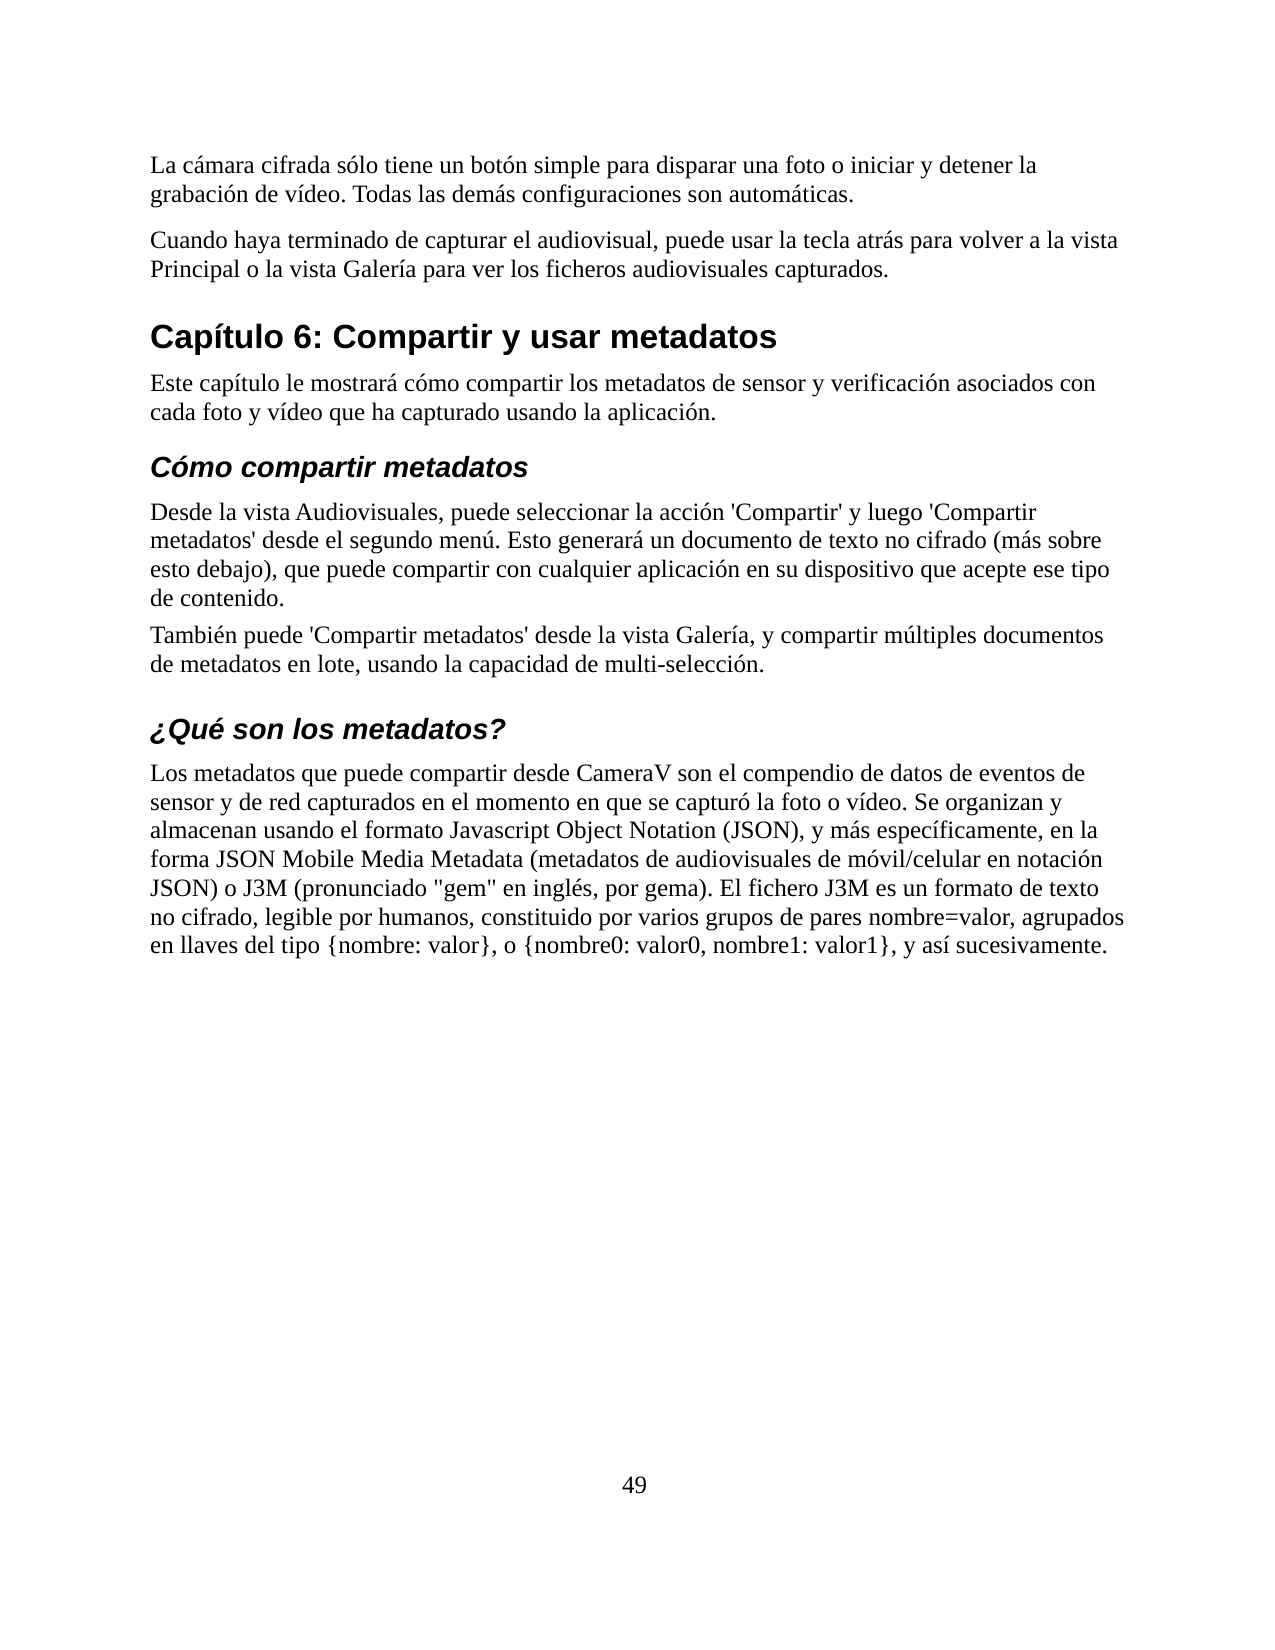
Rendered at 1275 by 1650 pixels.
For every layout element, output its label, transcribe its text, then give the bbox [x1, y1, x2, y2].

text Desde la vista Audiovisuales, puede seleccionar la acción 'Compartir' y luego 'Compartir metadatos' desde el segundo menú. Esto generará un documento de texto no cifrado (más sobre esto debajo), que puede compartir con cualquier aplicación en su dispositivo que acepte ese tipo de contenido. [150, 497, 1125, 612]
text Este capítulo le mostrará cómo compartir los metadatos de sensor y verificación asociados con cada foto y vídeo que ha capturado usando la aplicación. [150, 368, 1125, 426]
subtitle Cómo compartir metadatos [150, 451, 1125, 484]
text Cuando haya terminado de capturar el audiovisual, puede usar la tecla atrás para volver a la vista Principal o la vista Galería para ver los ficheros audiovisuales capturados. [150, 225, 1125, 283]
text También puede 'Compartir metadatos' desde la vista Galería, y compartir múltiples documentos de metadatos en lote, usando la capacidad de multi-selección. [150, 621, 1125, 678]
subtitle Capítulo 6: Compartir y usar metadatos [150, 317, 1125, 356]
subtitle ¿Qué son los metadatos? [150, 712, 1125, 746]
text La cámara cifrada sólo tiene un botón simple para disparar una foto o iniciar y detener la grabación de vídeo. Todas las demás configuraciones son automáticas. [150, 150, 1125, 207]
text Los metadatos que puede compartir desde CameraV son el compendio de datos de eventos de sensor y de red capturados en el momento en que se capturó la foto o vídeo. Se organizan y almacenan usando el formato Javascript Object Notation (JSON), y más específicamente, en la forma JSON Mobile Media Metadata (metadatos de audiovisuales de móvil/celular en notación JSON) o J3M (pronunciado "gem" en inglés, por gema). El fichero J3M es un formato de texto no cifrado, legible por humanos, constituido por varios grupos de pares nombre=valor, agrupados en llaves del tipo {nombre: valor}, o {nombre0: valor0, nombre1: valor1}, y así sucesivamente. [150, 758, 1125, 959]
